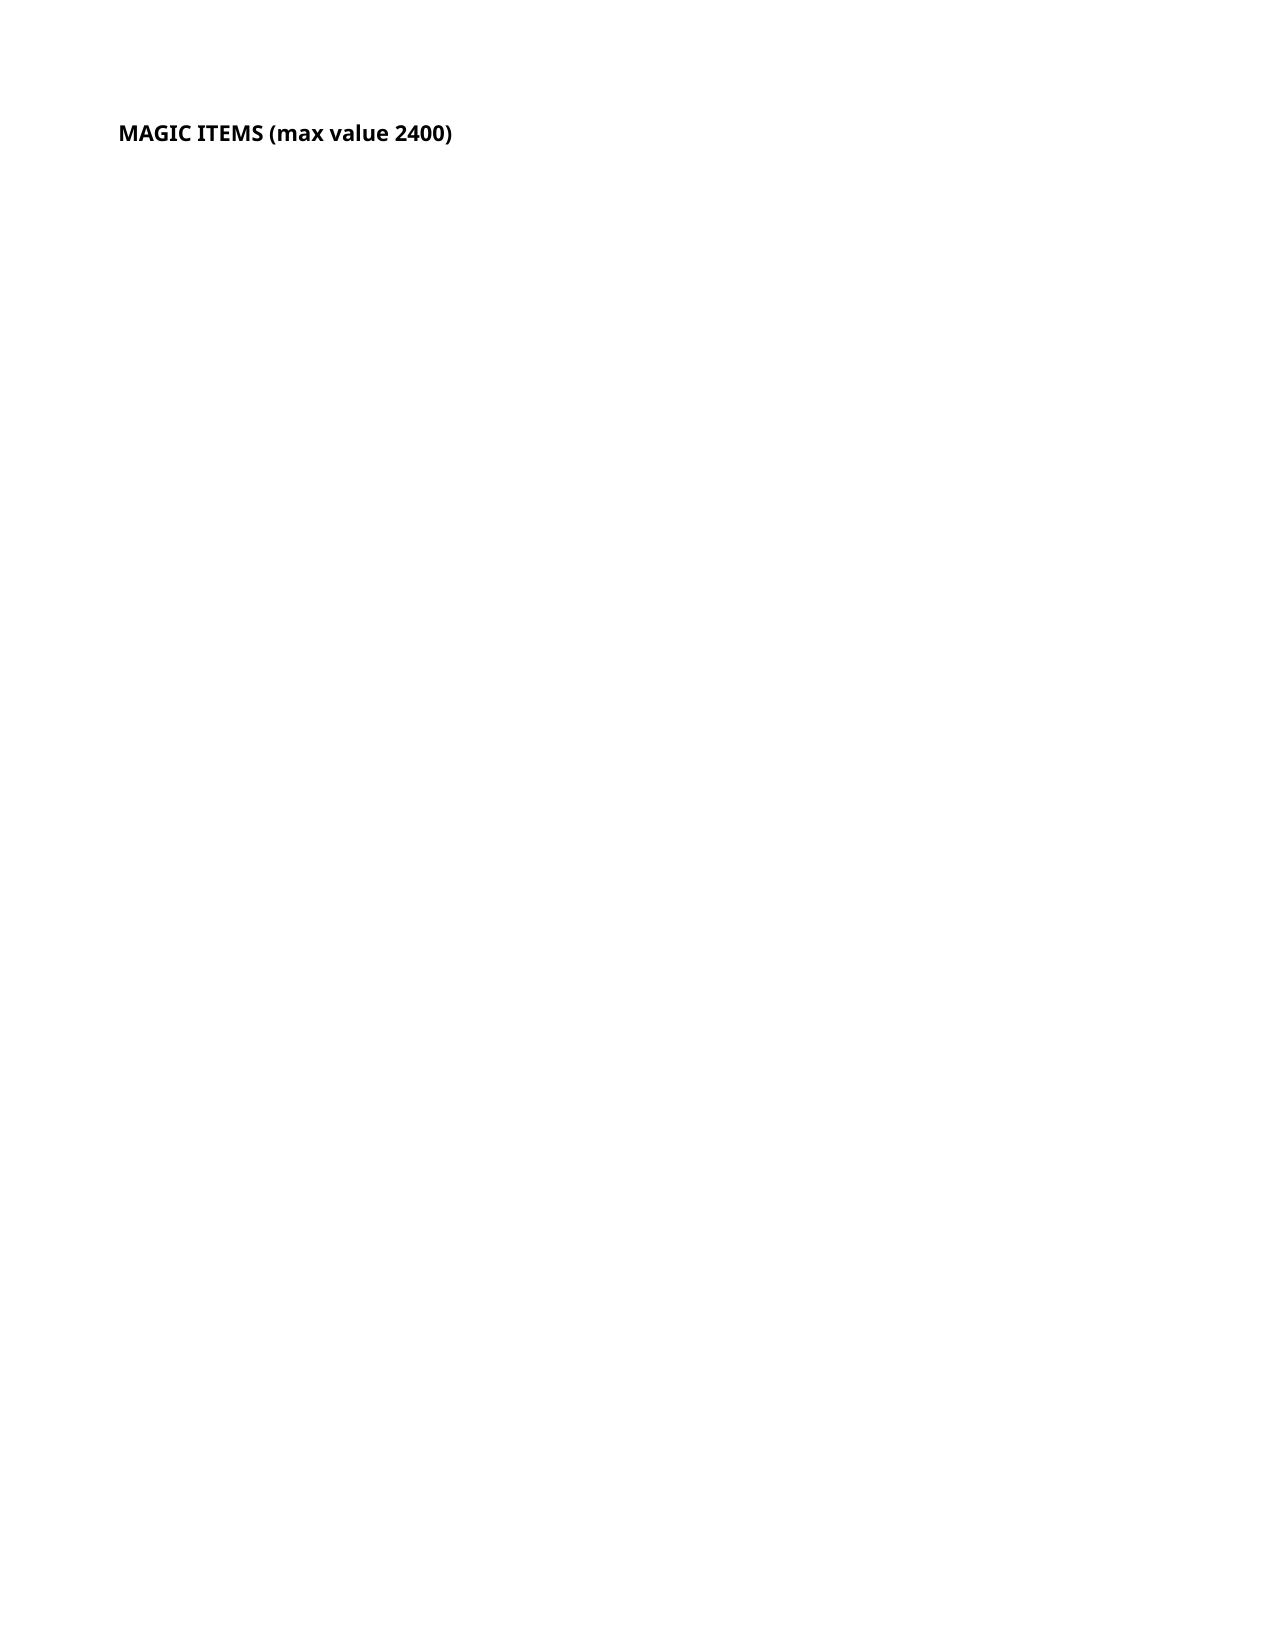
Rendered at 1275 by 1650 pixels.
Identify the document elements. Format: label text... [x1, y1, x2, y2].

text MAGIC ITEMS (max value 2400) [118, 118, 1157, 148]
